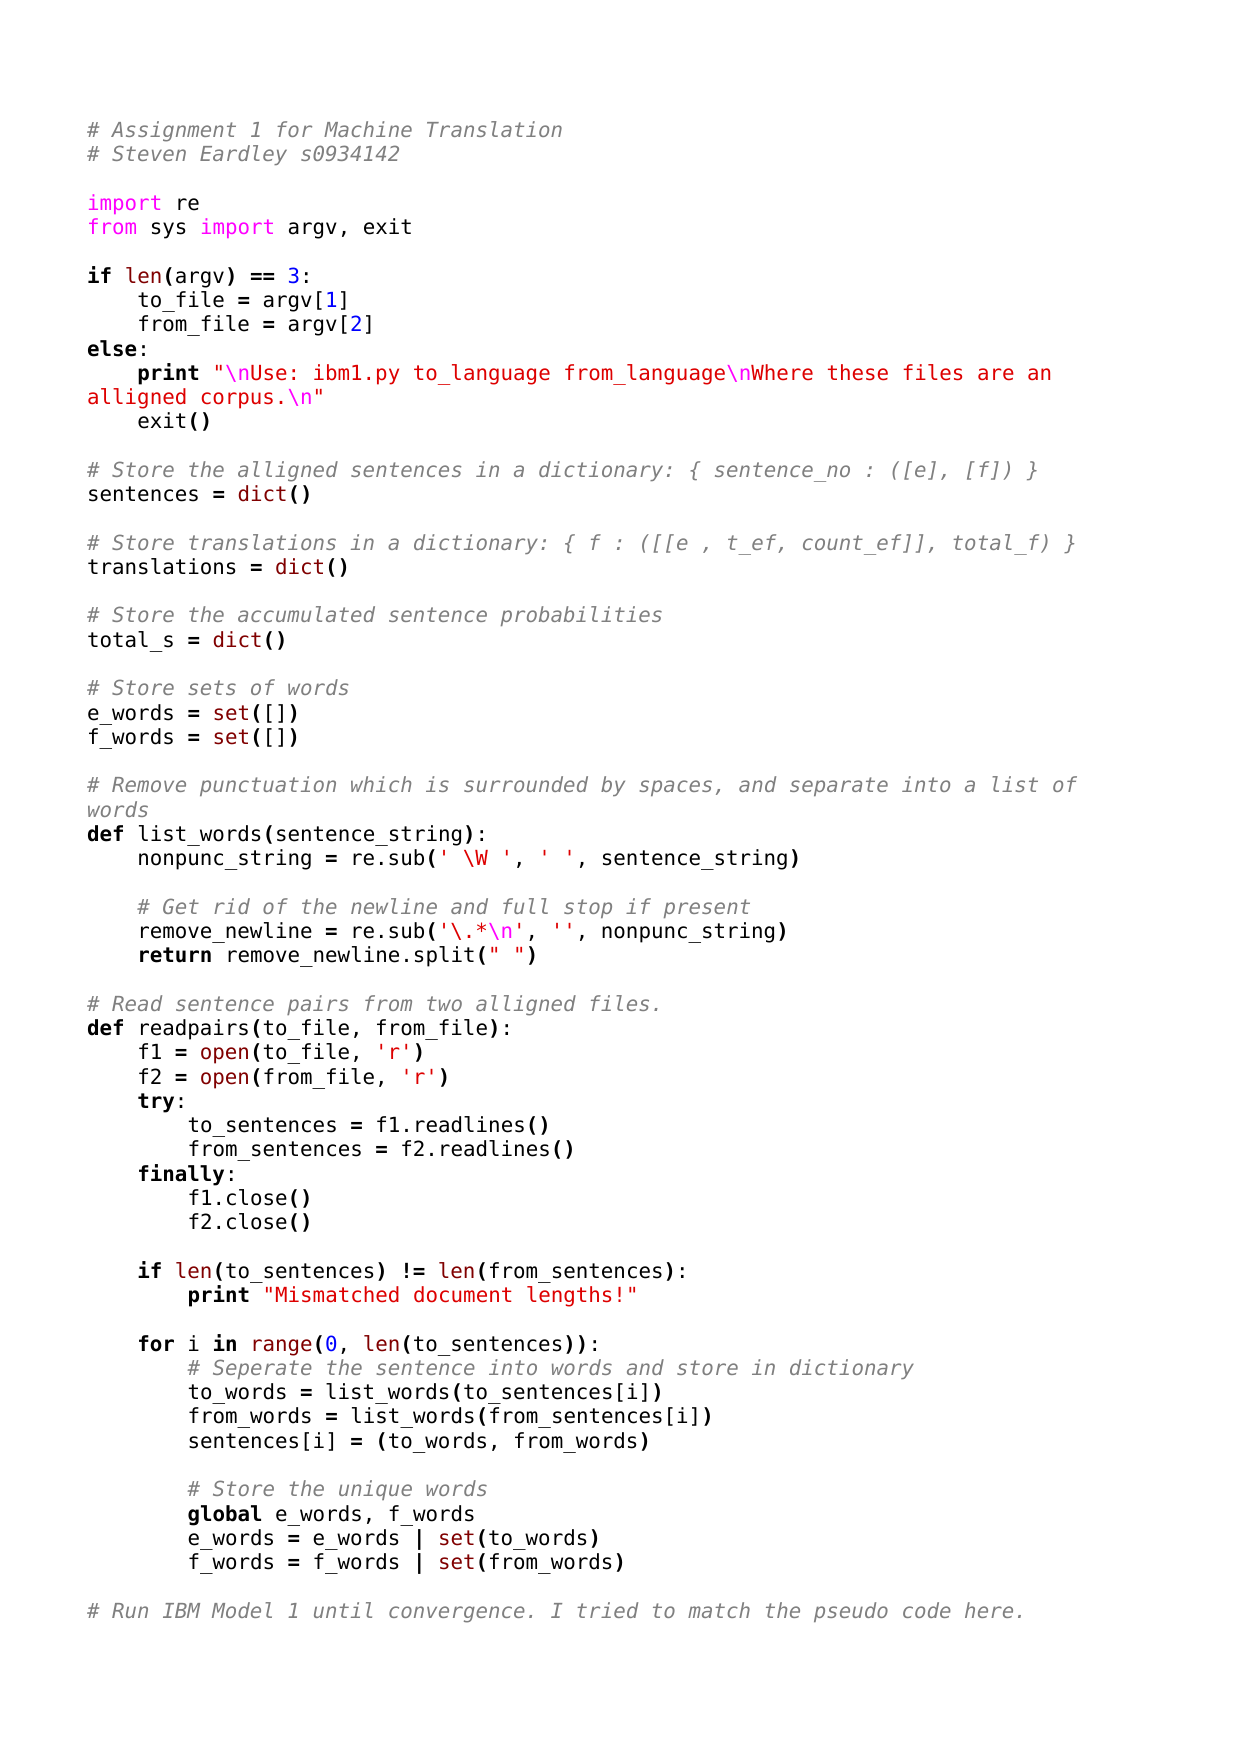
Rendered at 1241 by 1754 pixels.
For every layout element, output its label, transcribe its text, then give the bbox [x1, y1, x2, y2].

text e_words = set([]) [87, 701, 1150, 725]
text print "Mismatched document lengths!" [87, 1283, 1150, 1307]
text # Steven Eardley s0934142 [87, 142, 1150, 167]
text total_s = dict() [87, 628, 1150, 652]
text from_file = argv[2] [87, 312, 1150, 337]
text # Read sentence pairs from two alligned files. [87, 992, 1150, 1016]
text if len(argv) == 3: [87, 264, 1150, 288]
text from_sentences = f2.readlines() [87, 1137, 1150, 1162]
text exit() [87, 409, 1150, 434]
text to_sentences = f1.readlines() [87, 1113, 1150, 1137]
text # Seperate the sentence into words and store in dictionary [87, 1356, 1150, 1380]
text f_words = set([]) [87, 725, 1150, 749]
text # Store the unique words [87, 1477, 1150, 1502]
text finally: [87, 1162, 1150, 1186]
text sentences[i] = (to_words, from_words) [87, 1429, 1150, 1453]
text import re [87, 191, 1150, 215]
text f2.close() [87, 1210, 1150, 1234]
text else: [87, 337, 1150, 361]
text return remove_newline.split(" ") [87, 943, 1150, 968]
text # Assignment 1 for Machine Translation [87, 118, 1150, 142]
text # Get rid of the newline and full stop if present [87, 895, 1150, 919]
text remove_newline = re.sub('\.*\n', '', nonpunc_string) [87, 919, 1150, 943]
text def list_words(sentence_string): [87, 822, 1150, 846]
text # Store the accumulated sentence probabilities [87, 603, 1150, 628]
text print "\nUse: ibm1.py to_language from_language\nWhere these files are an alligned corpus.\n" [87, 361, 1150, 409]
text for i in range(0, len(to_sentences)): [87, 1332, 1150, 1356]
text global e_words, f_words [87, 1502, 1150, 1526]
text # Remove punctuation which is surrounded by spaces, and separate into a list of words [87, 773, 1150, 822]
text translations = dict() [87, 555, 1150, 579]
text e_words = e_words | set(to_words) [87, 1526, 1150, 1550]
text # Run IBM Model 1 until convergence. I tried to match the pseudo code here. [87, 1599, 1150, 1623]
text # Store translations in a dictionary: { f : ([[e , t_ef, count_ef]], total_f) } [87, 531, 1150, 555]
text # Store sets of words [87, 676, 1150, 701]
text from_words = list_words(from_sentences[i]) [87, 1404, 1150, 1429]
text from sys import argv, exit [87, 215, 1150, 239]
text f1.close() [87, 1186, 1150, 1210]
text def readpairs(to_file, from_file): [87, 1016, 1150, 1040]
text # Store the alligned sentences in a dictionary: { sentence_no : ([e], [f]) } [87, 458, 1150, 482]
text to_file = argv[1] [87, 288, 1150, 312]
text to_words = list_words(to_sentences[i]) [87, 1380, 1150, 1404]
text f_words = f_words | set(from_words) [87, 1550, 1150, 1574]
text if len(to_sentences) != len(from_sentences): [87, 1259, 1150, 1283]
text f2 = open(from_file, 'r') [87, 1065, 1150, 1089]
text sentences = dict() [87, 482, 1150, 506]
text f1 = open(to_file, 'r') [87, 1040, 1150, 1065]
text try: [87, 1089, 1150, 1113]
text nonpunc_string = re.sub(' \W ', ' ', sentence_string) [87, 846, 1150, 871]
